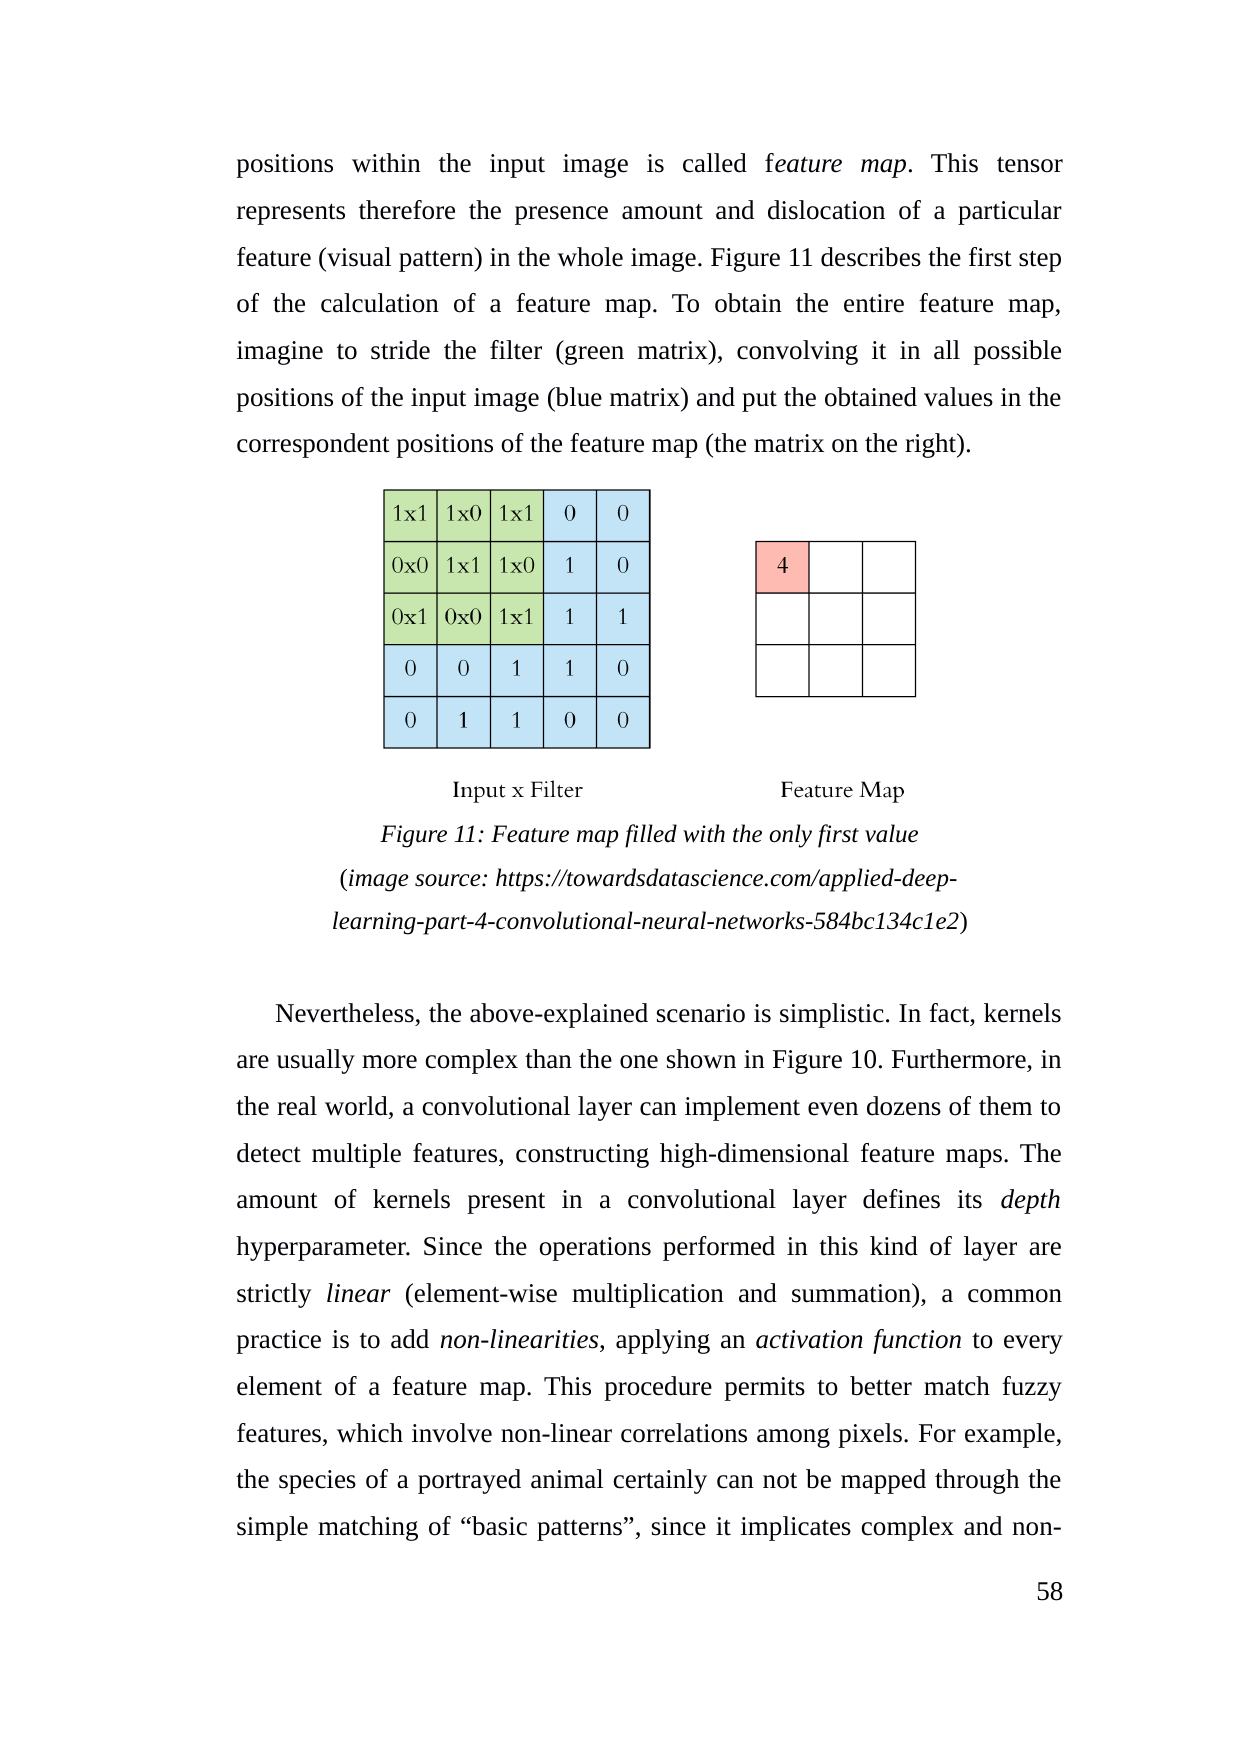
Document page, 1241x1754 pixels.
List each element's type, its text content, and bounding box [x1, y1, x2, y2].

text positions within the input image is called feature map. This tensor represents therefore the presence amount and dislocation of a particular feature (visual pattern) in the whole image. Figure 11 describes the first step of the calculation of a feature map. To obtain the entire feature map, imagine to stride the filter (green matrix), convolving it in all possible positions of the input image (blue matrix) and put the obtained values in the correspondent positions of the feature map (the matrix on the right). [236, 148, 1063, 459]
text Nevertheless, the above-explained scenario is simplistic. In fact, kernels are usually more complex than the one shown in Figure 10. Furthermore, in the real world, a convolutional layer can implement even dozens of them to detect multiple features, constructing high-dimensional feature maps. The amount of kernels present in a convolutional layer defines its depth hyperparameter. Since the operations performed in this kind of layer are strictly linear (element-wise multiplication and summation), a common practice is to add non-linearities, applying an activation function to every element of a feature map. This procedure permits to better match fuzzy features, which involve non-linear correlations among pixels. For example, the species of a portrayed animal certainly can not be mapped through the simple matching of “basic patterns”, since it implicates complex and non- [236, 997, 1063, 1541]
picture [379, 486, 920, 806]
text Figure 11: Feature map filled with the only first value (image source: https://towardsdatascience.com/applied-deep-learning-part-4-convolutional-neural-networks-584bc134c1e2) [323, 487, 976, 934]
